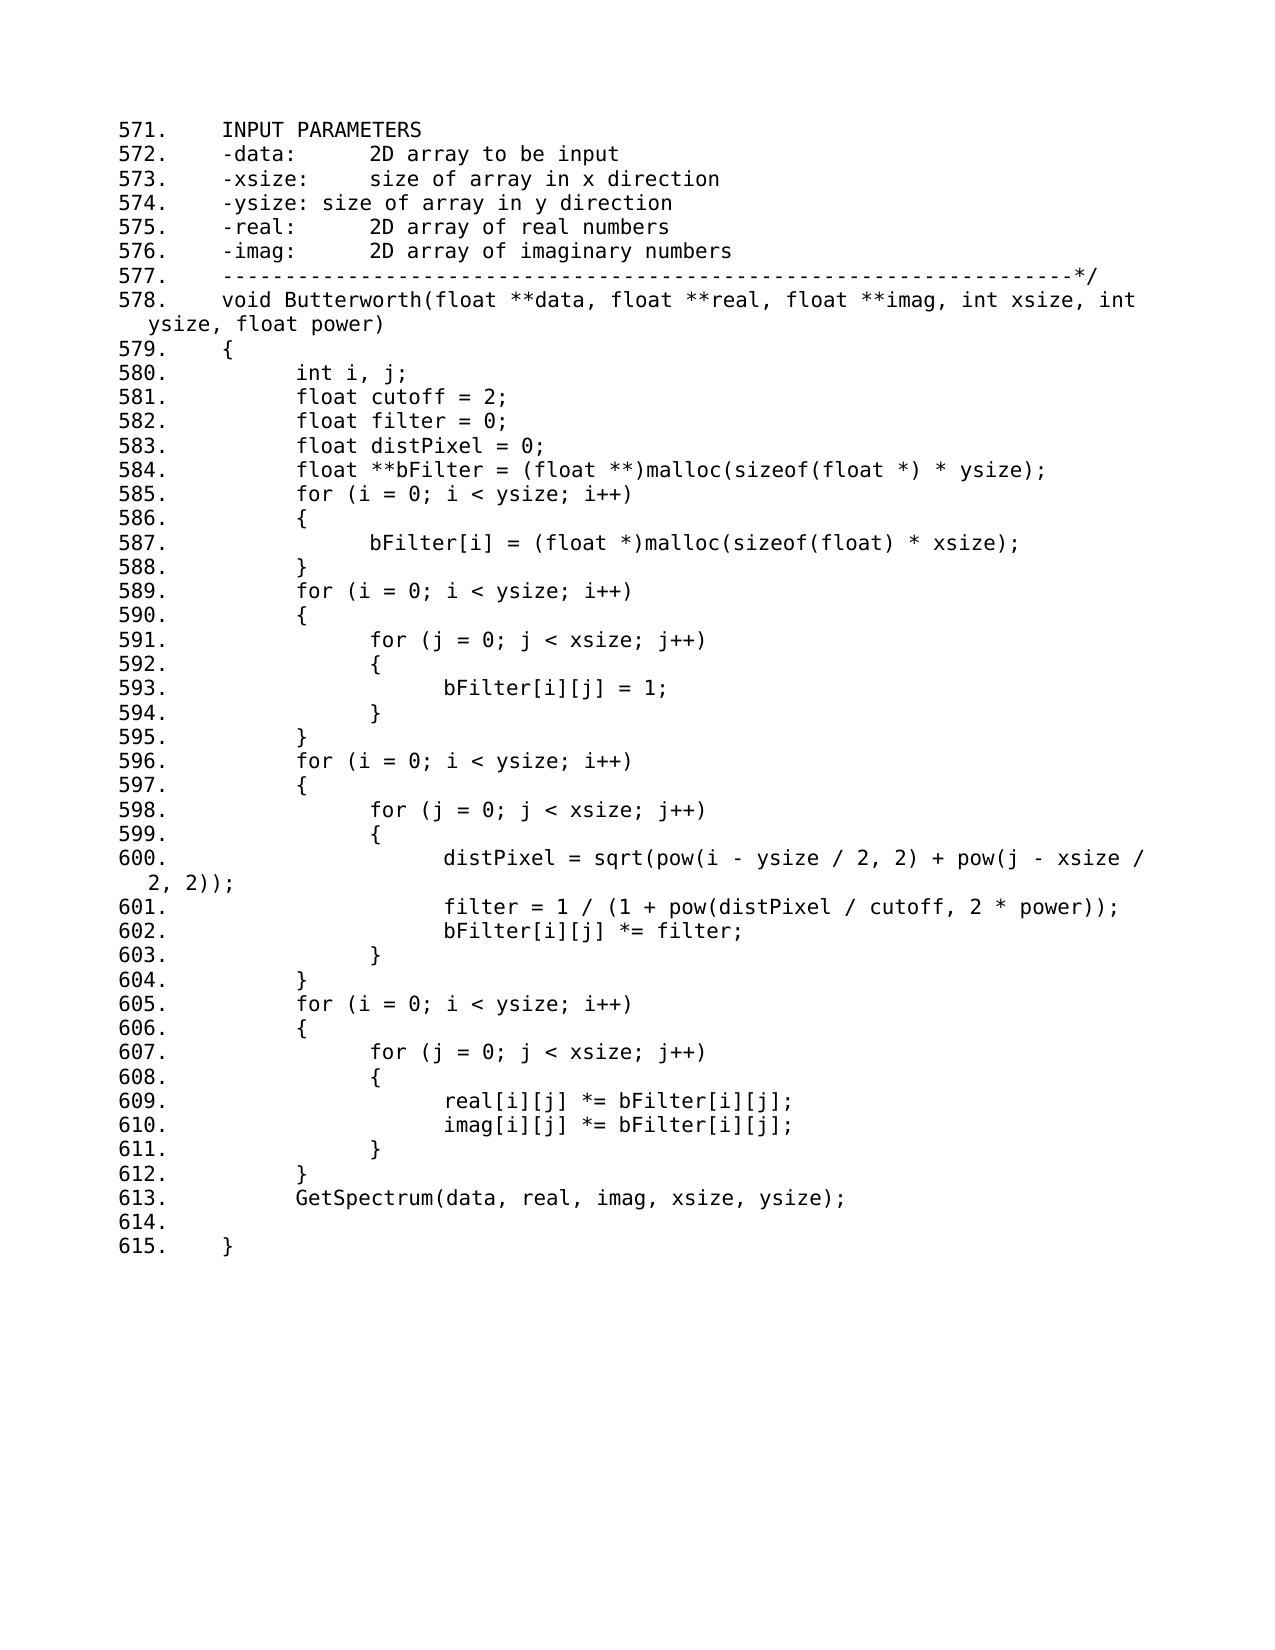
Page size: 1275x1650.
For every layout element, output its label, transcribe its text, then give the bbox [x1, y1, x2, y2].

list -ysize: size of array in y direction [118, 191, 1157, 215]
list INPUT PARAMETERS [118, 118, 1157, 142]
list distPixel = sqrt(pow(i - ysize / 2, 2) + pow(j - xsize / 2, 2)); [118, 846, 1157, 895]
list int i, j; [118, 361, 1157, 385]
list for (j = 0; j < xsize; j++) [118, 1040, 1157, 1065]
list } [118, 555, 1157, 579]
list } [118, 968, 1157, 992]
list float filter = 0; [118, 409, 1157, 434]
list for (i = 0; i < ysize; i++) [118, 482, 1157, 506]
list { [118, 337, 1157, 361]
list { [118, 1065, 1157, 1089]
list { [118, 1016, 1157, 1040]
list { [118, 822, 1157, 846]
list } [118, 725, 1157, 749]
list bFilter[i][j] = 1; [118, 676, 1157, 701]
list for (i = 0; i < ysize; i++) [118, 992, 1157, 1016]
list for (j = 0; j < xsize; j++) [118, 628, 1157, 652]
list { [118, 506, 1157, 531]
list for (i = 0; i < ysize; i++) [118, 579, 1157, 603]
list bFilter[i][j] *= filter; [118, 919, 1157, 943]
list --------------------------------------------------------------------*/ [118, 264, 1157, 288]
list -imag: 2D array of imaginary numbers [118, 239, 1157, 264]
list { [118, 773, 1157, 798]
list GetSpectrum(data, real, imag, xsize, ysize); [118, 1186, 1157, 1210]
list } [118, 1137, 1157, 1162]
list -real: 2D array of real numbers [118, 215, 1157, 239]
list -xsize: size of array in x direction [118, 167, 1157, 191]
list } [118, 701, 1157, 725]
list bFilter[i] = (float *)malloc(sizeof(float) * xsize); [118, 531, 1157, 555]
list float cutoff = 2; [118, 385, 1157, 409]
list } [118, 943, 1157, 968]
list for (i = 0; i < ysize; i++) [118, 749, 1157, 773]
list } [118, 1162, 1157, 1186]
list imag[i][j] *= bFilter[i][j]; [118, 1113, 1157, 1137]
list float distPixel = 0; [118, 434, 1157, 458]
list } [118, 1234, 1157, 1259]
list for (j = 0; j < xsize; j++) [118, 798, 1157, 822]
list filter = 1 / (1 + pow(distPixel / cutoff, 2 * power)); [118, 895, 1157, 919]
list float **bFilter = (float **)malloc(sizeof(float *) * ysize); [118, 458, 1157, 482]
list void Butterworth(float **data, float **real, float **imag, int xsize, int ysize, float power) [118, 288, 1157, 337]
list { [118, 603, 1157, 628]
list { [118, 652, 1157, 676]
list real[i][j] *= bFilter[i][j]; [118, 1089, 1157, 1113]
list -data: 2D array to be input [118, 142, 1157, 167]
